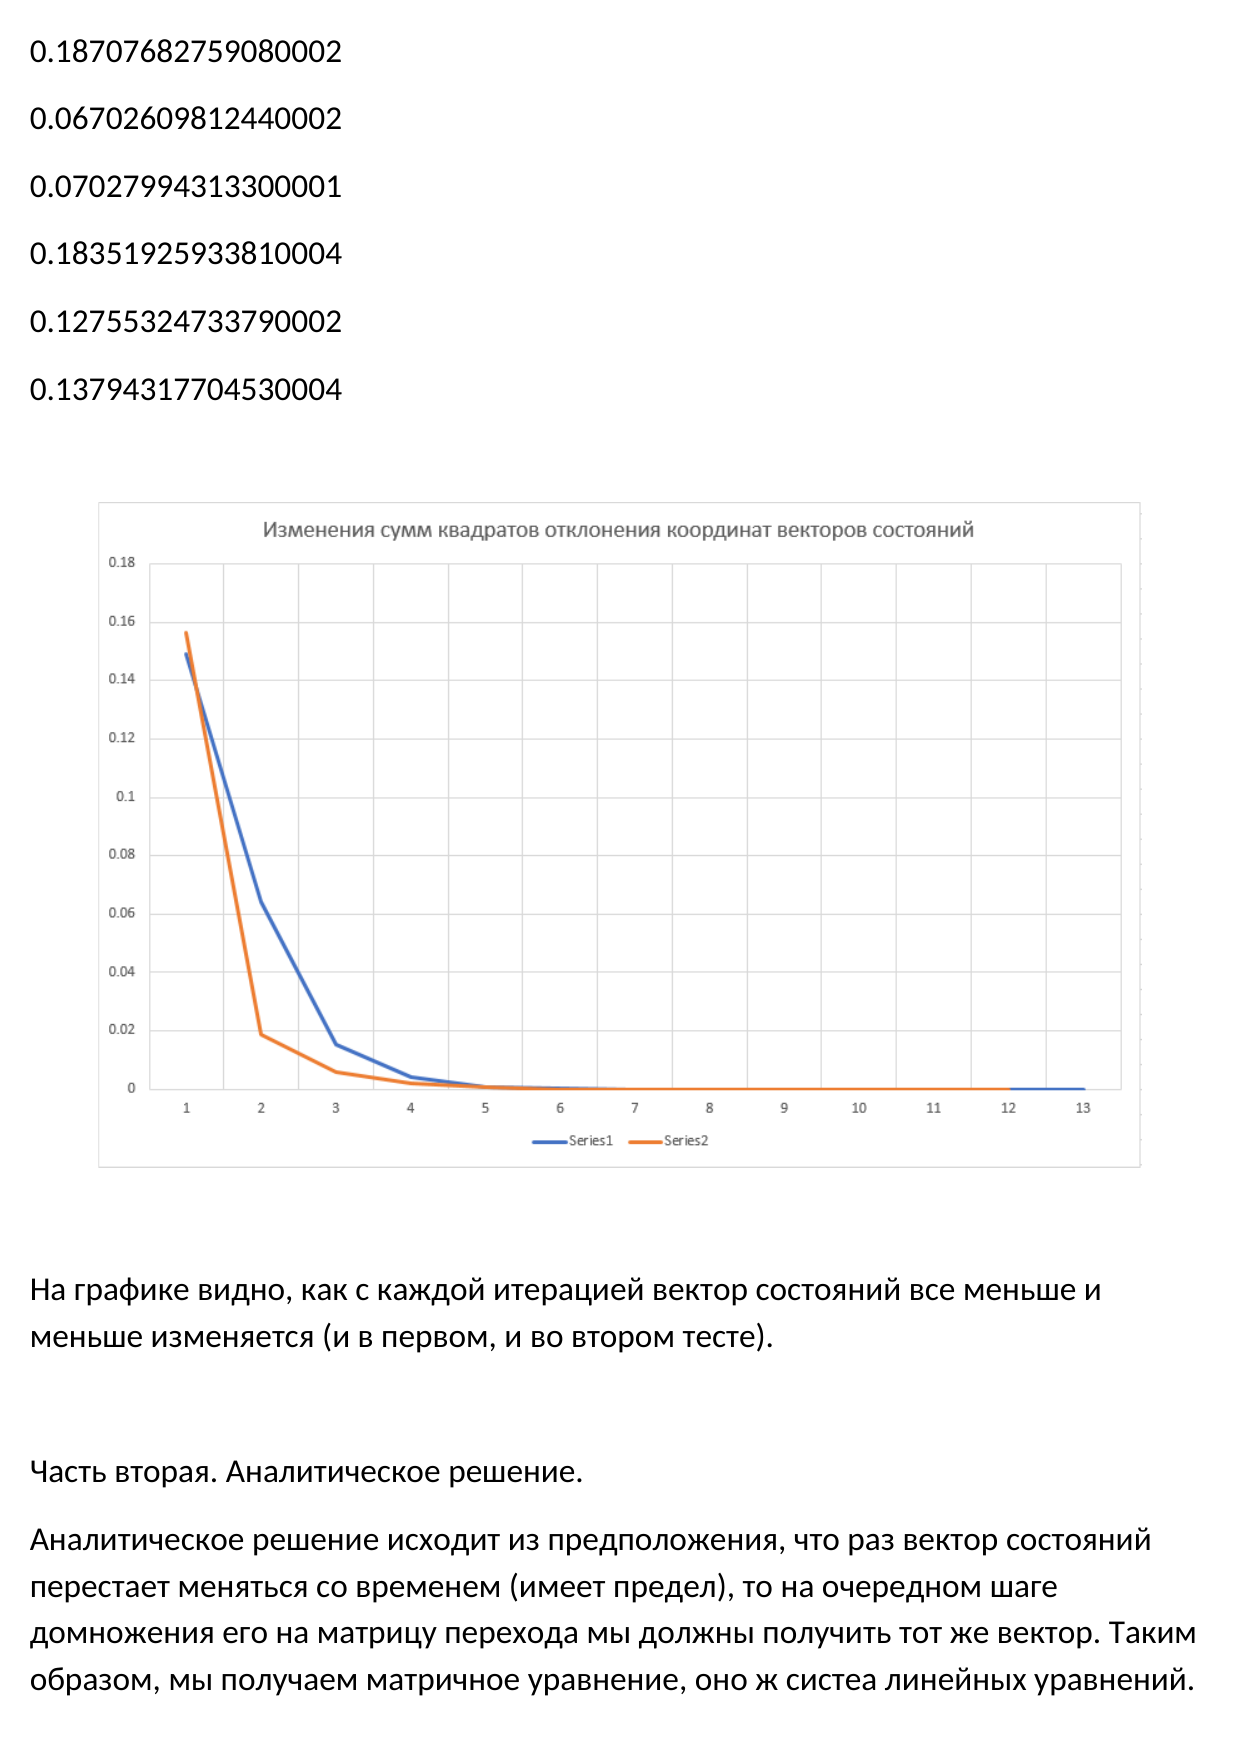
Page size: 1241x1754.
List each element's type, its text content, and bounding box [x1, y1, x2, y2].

text Часть вторая. Аналитическое решение. [29, 1450, 1211, 1491]
text 0.18351925933810004 [29, 232, 1211, 273]
picture [98, 502, 1142, 1168]
text На графике видно, как с каждой итерацией вектор состояний все меньше и меньше изменяется (и в первом, и во втором тесте). [29, 1268, 1211, 1356]
text 0.07027994313300001 [29, 165, 1211, 206]
text 0.13794317704530004 [29, 368, 1211, 408]
text 0.06702609812440002 [29, 97, 1211, 138]
text Аналитическое решение исходит из предположения, что раз вектор состояний перестает меняться со временем (имеет предел), то на очередном шаге домножения его на матрицу перехода мы должны получить тот же вектор. Таким образом, мы получаем матричное уравнение, оно ж систеа линейных уравнений. [29, 1518, 1211, 1699]
text 0.12755324733790002 [29, 300, 1211, 341]
text 0.18707682759080002 [29, 29, 1211, 70]
